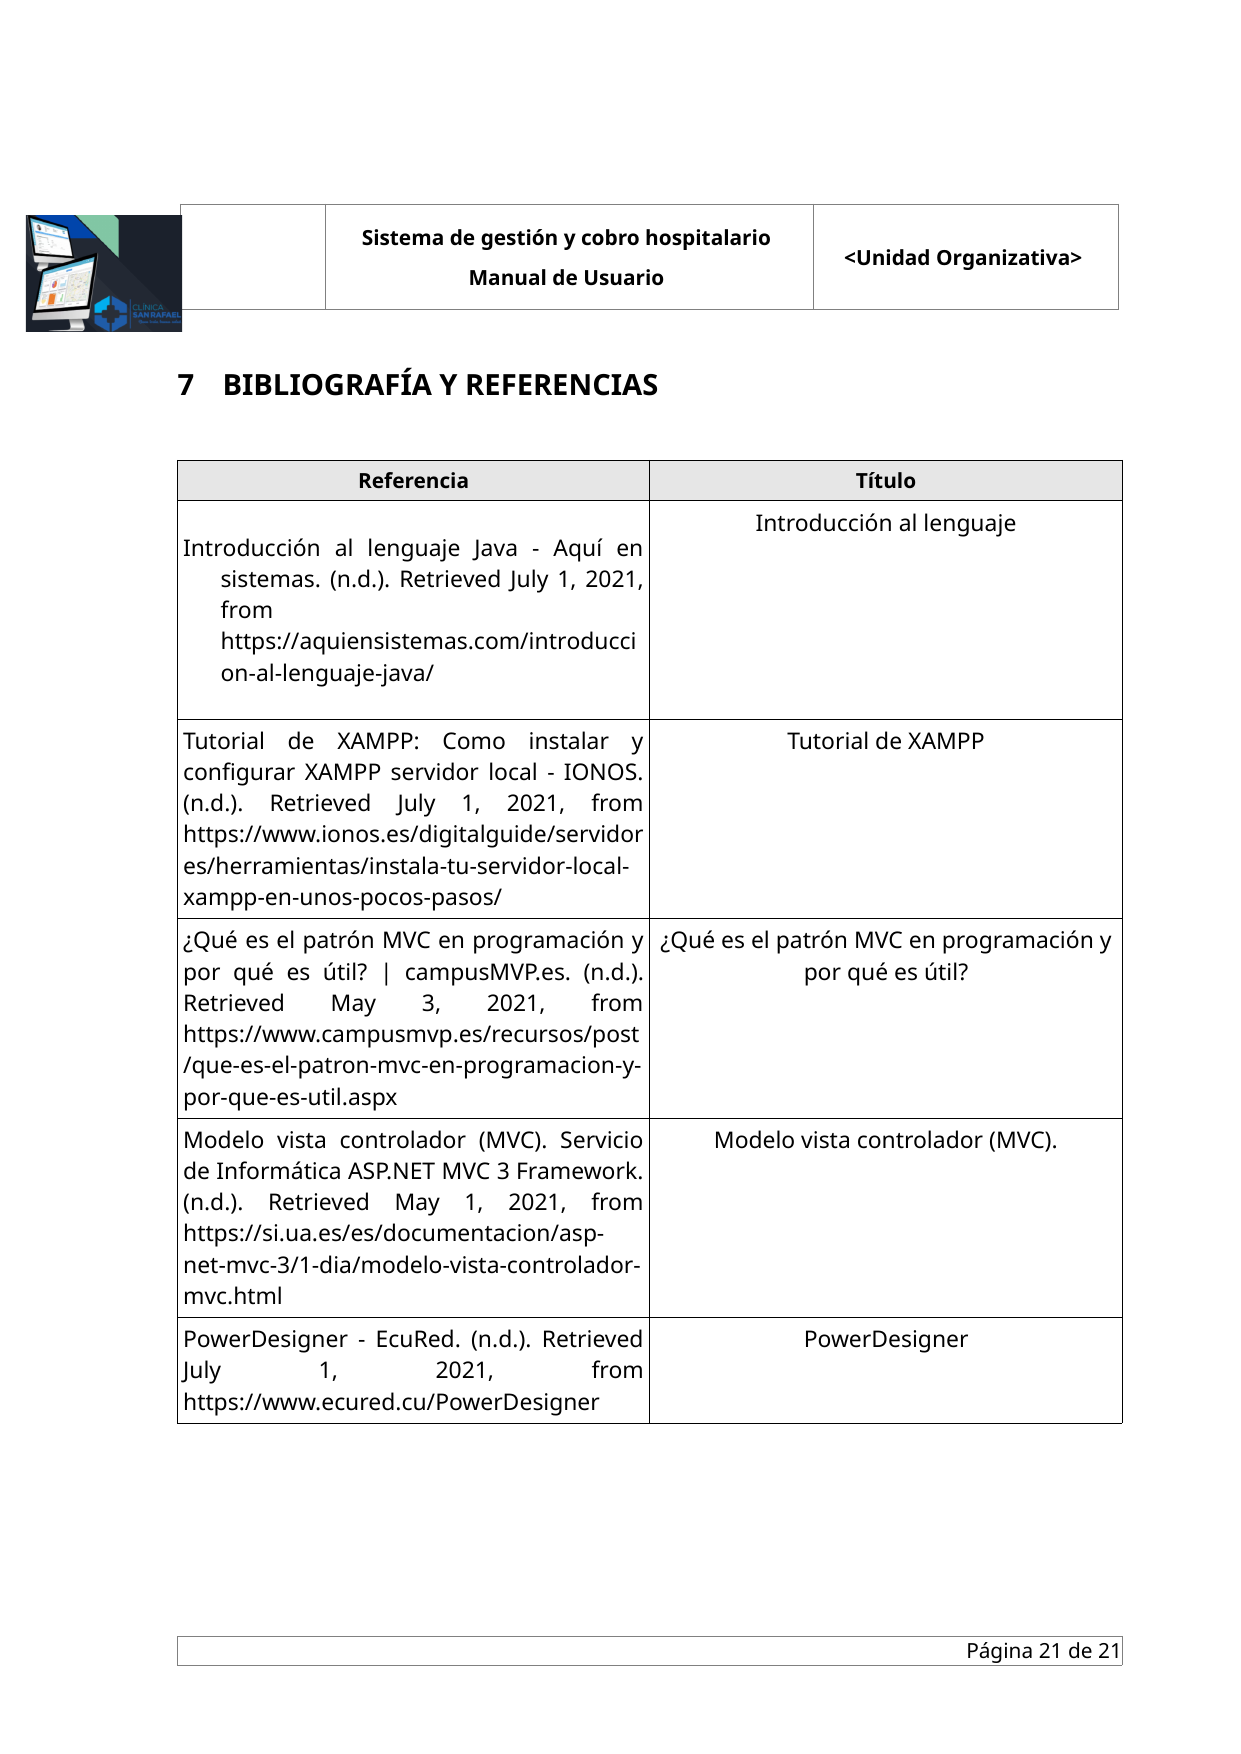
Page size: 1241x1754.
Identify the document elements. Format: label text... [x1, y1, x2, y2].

table_header Referencia [178, 461, 649, 500]
table_cell Tutorial de XAMPP: Como instalar y configurar XAMPP servidor local - IONOS. (n.d.). Retrieved July 1, 2021, from https://www.ionos.es/digitalguide/servidores/herramientas/instala-tu-servidor-local-xampp-en-unos-pocos-pasos/ [178, 720, 649, 918]
table_cell Introducción al lenguaje [650, 501, 1122, 718]
table_cell PowerDesigner - EcuRed. (n.d.). Retrieved July 1, 2021, from https://www.ecured.cu/PowerDesigner [178, 1318, 649, 1423]
table_cell Modelo vista controlador (MVC). [650, 1119, 1122, 1317]
table_cell Introducción al lenguaje Java - Aquí en sistemas. (n.d.). Retrieved July 1, 2021, from https://aquiensistemas.com/introduccion-al-lenguaje-java/ [178, 501, 649, 718]
table_cell ¿Qué es el patrón MVC en programación y por qué es útil? [650, 919, 1122, 1117]
table_cell PowerDesigner [650, 1318, 1122, 1423]
table_cell Tutorial de XAMPP [650, 720, 1122, 918]
table_cell ¿Qué es el patrón MVC en programación y por qué es útil? | campusMVP.es. (n.d.). Retrieved May 3, 2021, from https://www.campusmvp.es/recursos/post/que-es-el-patron-mvc-en-programacion-y-por-que-es-util.aspx [178, 919, 649, 1117]
table_cell Modelo vista controlador (MVC). Servicio de Informática ASP.NET MVC 3 Framework. (n.d.). Retrieved May 1, 2021, from https://si.ua.es/es/documentacion/asp-net-mvc-3/1-dia/modelo-vista-controlador-mvc.html [178, 1119, 649, 1317]
subtitle BIBLIOGRAFÍA Y REFERENCIAS [177, 364, 1122, 403]
table_header Título [650, 461, 1122, 500]
